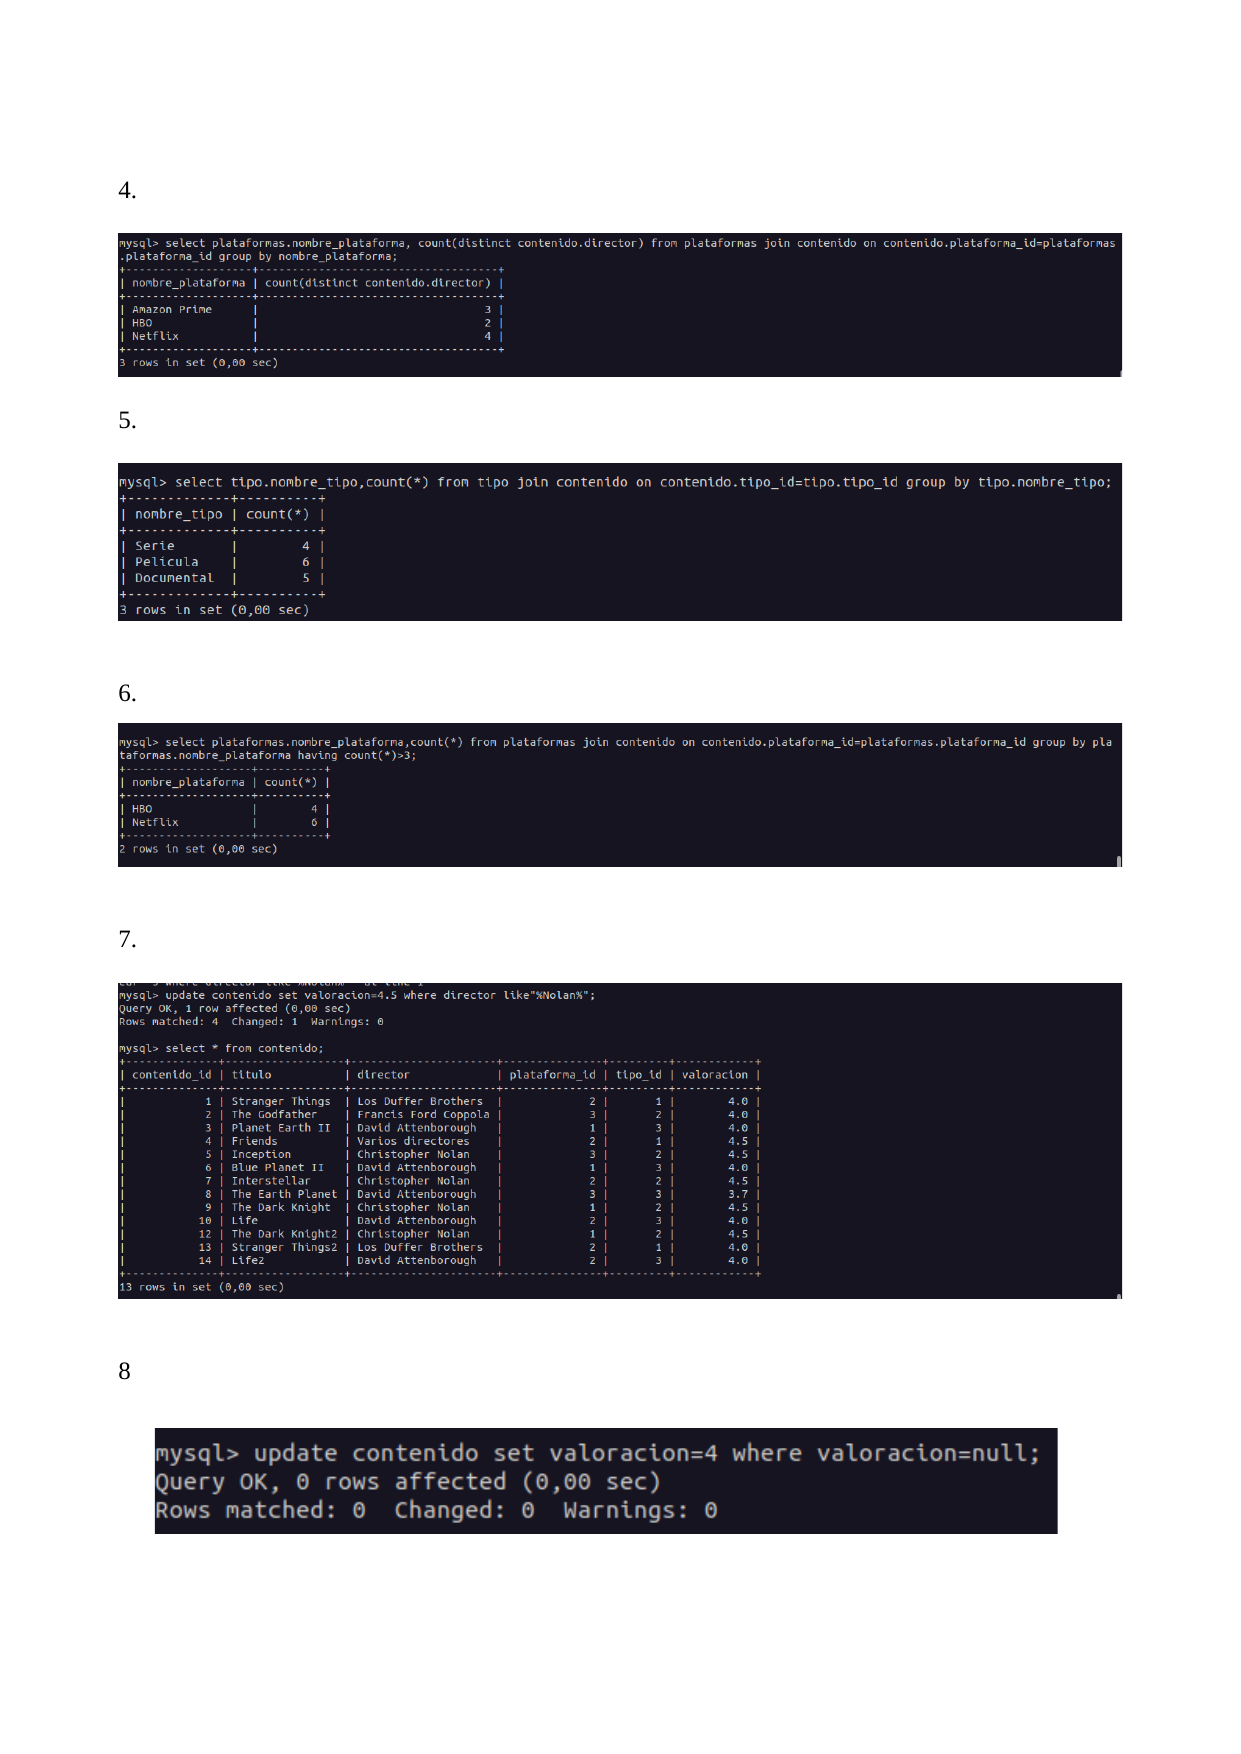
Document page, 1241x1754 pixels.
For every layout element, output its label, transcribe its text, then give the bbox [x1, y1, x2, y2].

text 8 [118, 1356, 1122, 1385]
text 7. [118, 924, 1122, 953]
picture [118, 233, 1123, 377]
text 4. [118, 176, 1122, 204]
picture [118, 983, 1123, 1299]
text 6. [118, 678, 1122, 706]
picture [118, 723, 1123, 867]
picture [118, 463, 1123, 621]
text 5. [118, 406, 1122, 434]
picture [154, 1428, 1058, 1534]
